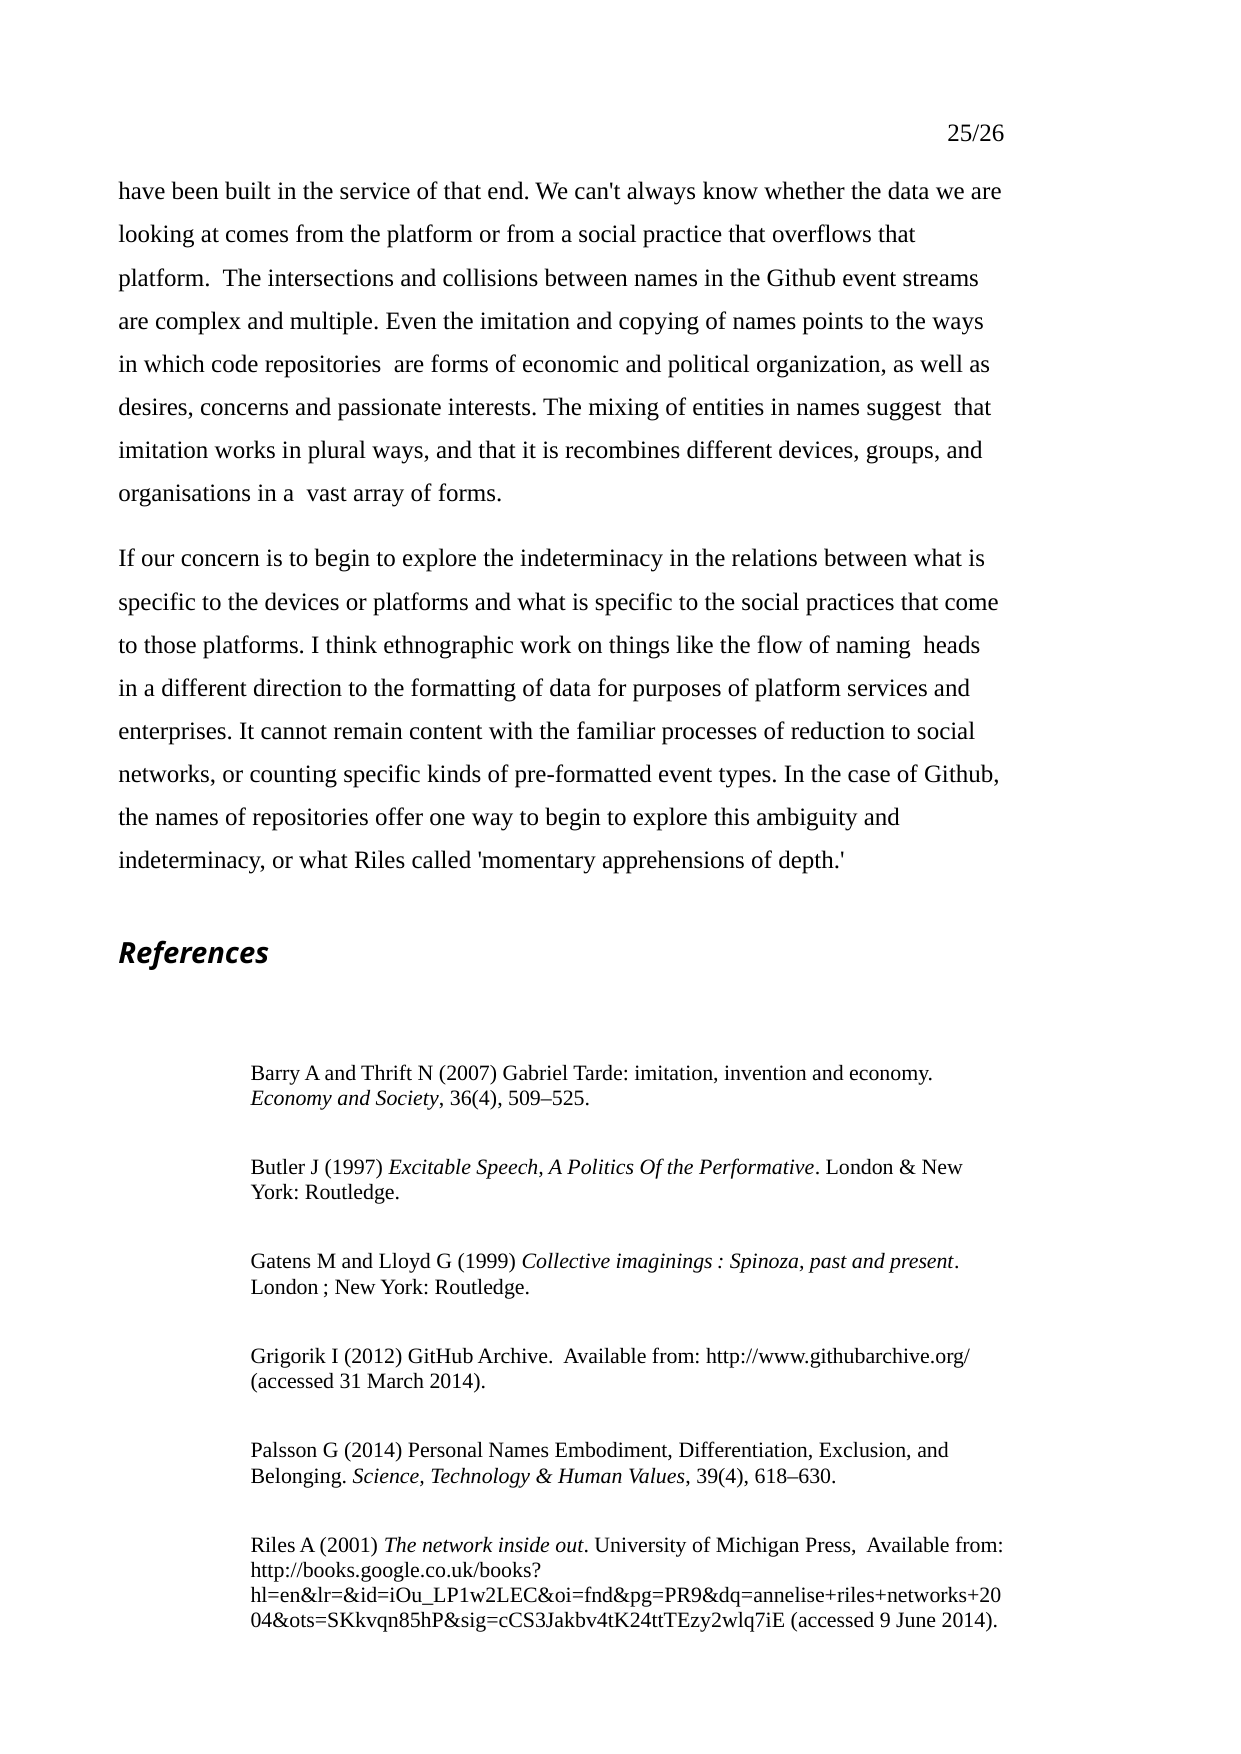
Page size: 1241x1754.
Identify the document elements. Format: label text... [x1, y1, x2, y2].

text Butler J (1997) Excitable Speech, A Politics Of the Performative. London & New York: Routledge. [250, 1154, 1004, 1204]
text Barry A and Thrift N (2007) Gabriel Tarde: imitation, invention and economy. Economy and Society, 36(4), 509–525. [250, 1059, 1004, 1110]
text If our concern is to begin to explore the indeterminacy in the relations between what is specific to the devices or platforms and what is specific to the social practices that come to those platforms. I think ethnographic work on things like the flow of naming heads in a different direction to the formatting of data for purposes of platform services and enterprises. It cannot remain content with the familiar processes of reduction to social networks, or counting specific kinds of pre-formatted event types. In the case of Github, the names of repositories offer one way to begin to explore this ambiguity and indeterminacy, or what Riles called 'momentary apprehensions of depth.' [118, 543, 1004, 874]
text Palsson G (2014) Personal Names Embodiment, Differentiation, Exclusion, and Belonging. Science, Technology & Human Values, 39(4), 618–630. [250, 1437, 1004, 1488]
text have been built in the service of that end. We can't always know whether the data we are looking at comes from the platform or from a social practice that overflows that platform. The intersections and collisions between names in the Github event streams are complex and multiple. Even the imitation and copying of names points to the ways in which code repositories are forms of economic and political organization, as well as desires, concerns and passionate interests. The mixing of entities in names suggest that imitation works in plural ways, and that it is recombines different devices, groups, and organisations in a vast array of forms. [118, 176, 1004, 507]
text Riles A (2001) The network inside out. University of Michigan Press, Available from: http://books.google.co.uk/books?hl=en&lr=&id=iOu_LP1w2LEC&oi=fnd&pg=PR9&dq=annelise+riles+networks+2004&ots=SKkvqn85hP&sig=cCS3Jakbv4tK24ttTEzy2wlq7iE (accessed 9 June 2014). [250, 1532, 1004, 1633]
text Grigorik I (2012) GitHub Archive. Available from: http://www.githubarchive.org/ (accessed 31 March 2014). [250, 1343, 1004, 1393]
subtitle References [118, 932, 1004, 972]
text Gatens M and Lloyd G (1999) Collective imaginings : Spinoza, past and present. London ; New York: Routledge. [250, 1248, 1004, 1299]
